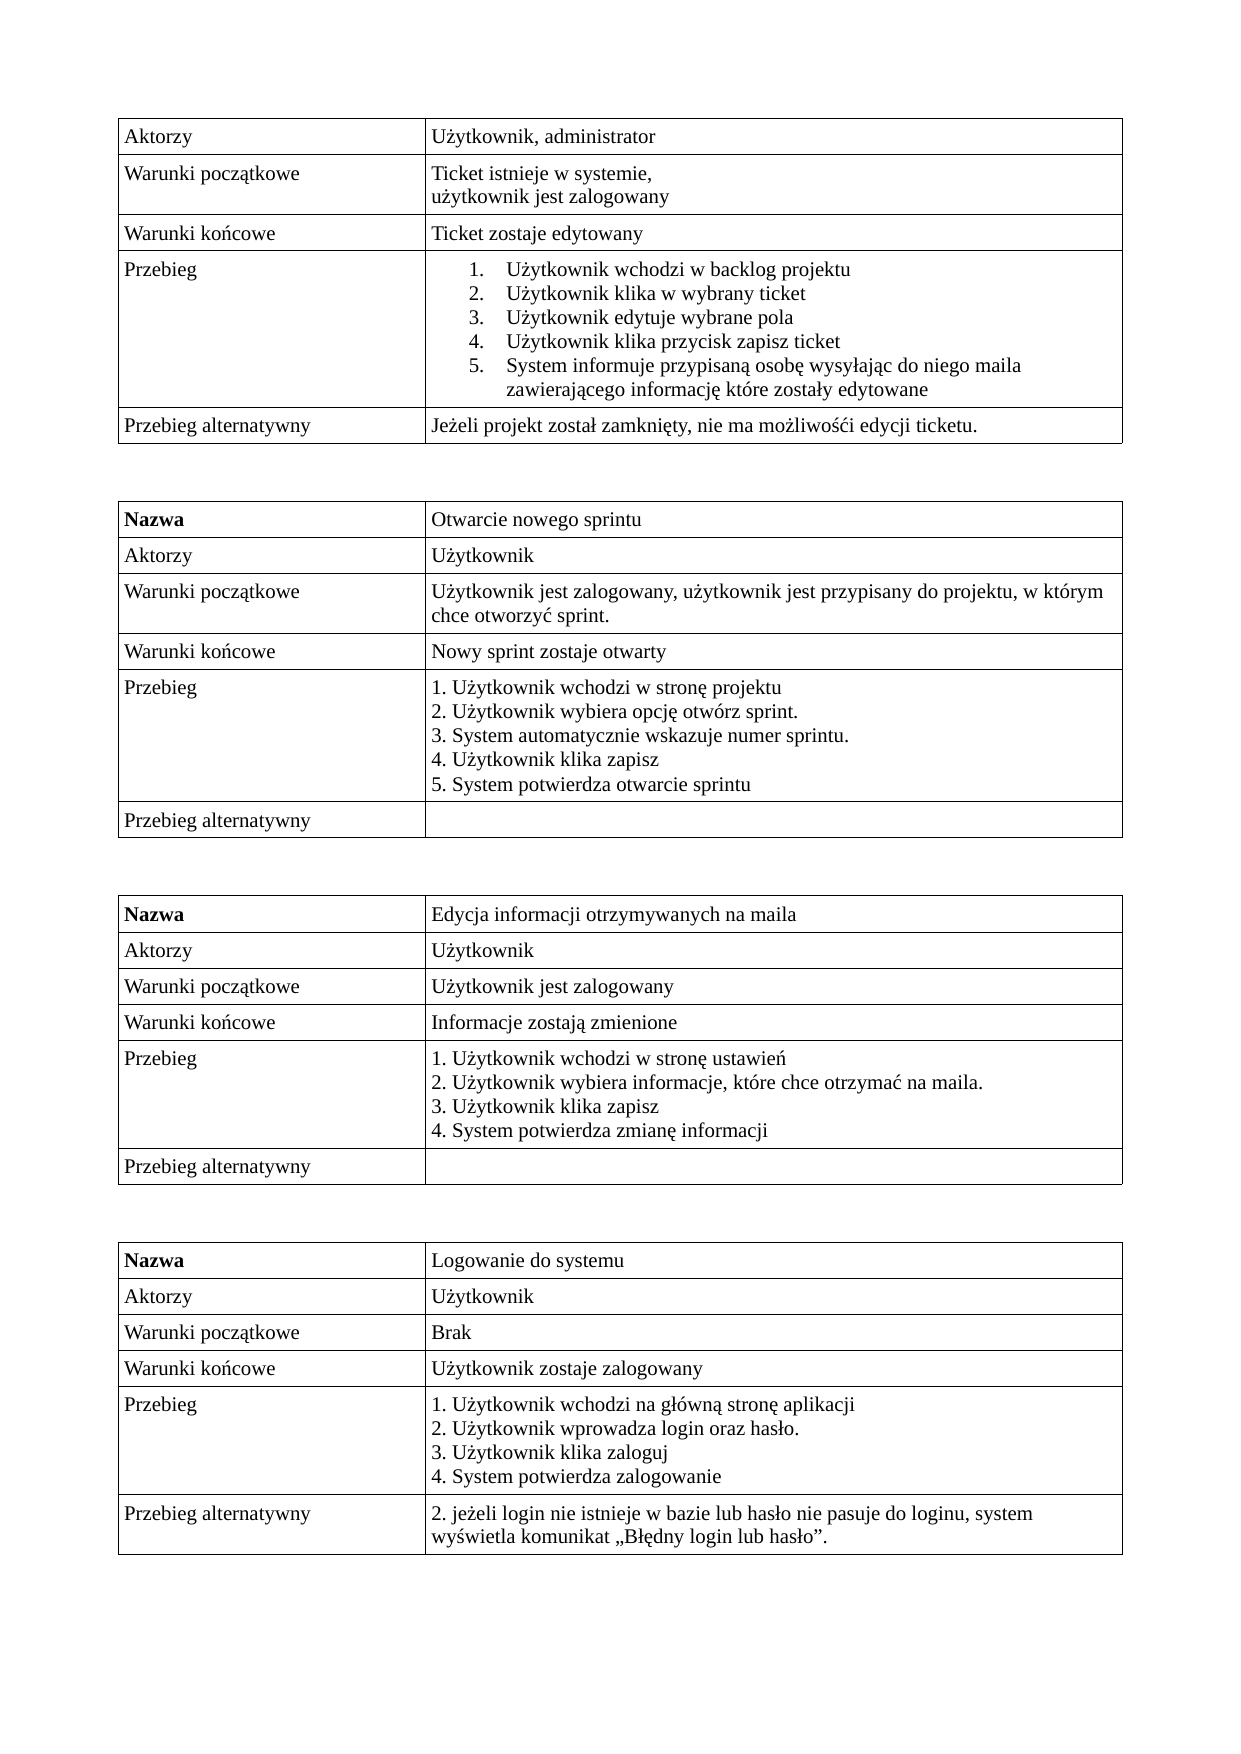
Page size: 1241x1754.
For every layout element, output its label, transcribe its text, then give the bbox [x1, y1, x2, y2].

table_cell 1. Użytkownik wchodzi w stronę projektu 2. Użytkownik wybiera opcję otwórz sprint. 3. System automatycznie wskazuje numer sprintu. 4. Użytkownik klika zapisz 5. System potwierdza otwarcie sprintu [426, 670, 1122, 801]
table_cell Brak [426, 1315, 1122, 1350]
table_cell Użytkownik, administrator [426, 119, 1122, 154]
table_cell Użytkownik zostaje zalogowany [426, 1351, 1122, 1386]
table_cell Warunki końcowe [119, 1005, 425, 1039]
table_cell Ticket istnieje w systemie, użytkownik jest zalogowany [426, 155, 1122, 214]
table_cell Aktorzy [119, 119, 425, 154]
table_cell Aktorzy [119, 933, 425, 967]
table_cell Aktorzy [119, 1279, 425, 1314]
table_cell Aktorzy [119, 538, 425, 573]
table_cell Nowy sprint zostaje otwarty [426, 634, 1122, 669]
table_cell Użytkownik [426, 538, 1122, 573]
table_cell Użytkownik jest zalogowany [426, 969, 1122, 1003]
table_cell Warunki początkowe [119, 155, 425, 214]
table_cell Przebieg alternatywny [119, 802, 425, 837]
table_cell Użytkownik [426, 933, 1122, 967]
table_header Logowanie do systemu [426, 1243, 1122, 1278]
table_cell Warunki początkowe [119, 574, 425, 633]
table_cell Przebieg alternatywny [119, 1149, 425, 1184]
table_header Edycja informacji otrzymywanych na maila [426, 896, 1122, 931]
table_cell [426, 802, 1122, 837]
table_cell Użytkownik [426, 1279, 1122, 1314]
table_cell Informacje zostają zmienione [426, 1005, 1122, 1039]
table_cell Warunki początkowe [119, 1315, 425, 1350]
table_cell Jeżeli projekt został zamknięty, nie ma możliwośći edycji ticketu. [426, 408, 1122, 443]
table_cell Przebieg alternatywny [119, 408, 425, 443]
table_header Nazwa [119, 502, 425, 537]
table_cell Warunki początkowe [119, 969, 425, 1003]
table_cell Przebieg alternatywny [119, 1495, 425, 1554]
table_cell 2. jeżeli login nie istnieje w bazie lub hasło nie pasuje do loginu, system wyświetla komunikat „Błędny login lub hasło”. [426, 1495, 1122, 1554]
table_cell Warunki końcowe [119, 1351, 425, 1386]
table_header Otwarcie nowego sprintu [426, 502, 1122, 537]
table_header Nazwa [119, 896, 425, 931]
table_cell Ticket zostaje edytowany [426, 215, 1122, 250]
table_cell 1. Użytkownik wchodzi w stronę ustawień 2. Użytkownik wybiera informacje, które chce otrzymać na maila. 3. Użytkownik klika zapisz 4. System potwierdza zmianę informacji [426, 1041, 1122, 1148]
table_cell Przebieg [119, 1387, 425, 1494]
table_cell Warunki końcowe [119, 215, 425, 250]
table_cell Użytkownik wchodzi w backlog projektu Użytkownik klika w wybrany ticket Użytkownik edytuje wybrane pola Użytkownik klika przycisk zapisz ticket System informuje przypisaną osobę wysyłając do niego maila zawierającego informację które zostały edytowane [426, 251, 1122, 407]
table_cell Użytkownik jest zalogowany, użytkownik jest przypisany do projektu, w którym chce otworzyć sprint. [426, 574, 1122, 633]
table_cell Przebieg [119, 251, 425, 407]
table_cell Warunki końcowe [119, 634, 425, 669]
table_header Nazwa [119, 1243, 425, 1278]
table_cell [426, 1149, 1122, 1184]
table_cell Przebieg [119, 670, 425, 801]
table_cell Przebieg [119, 1041, 425, 1148]
table_cell 1. Użytkownik wchodzi na główną stronę aplikacji 2. Użytkownik wprowadza login oraz hasło. 3. Użytkownik klika zaloguj 4. System potwierdza zalogowanie [426, 1387, 1122, 1494]
